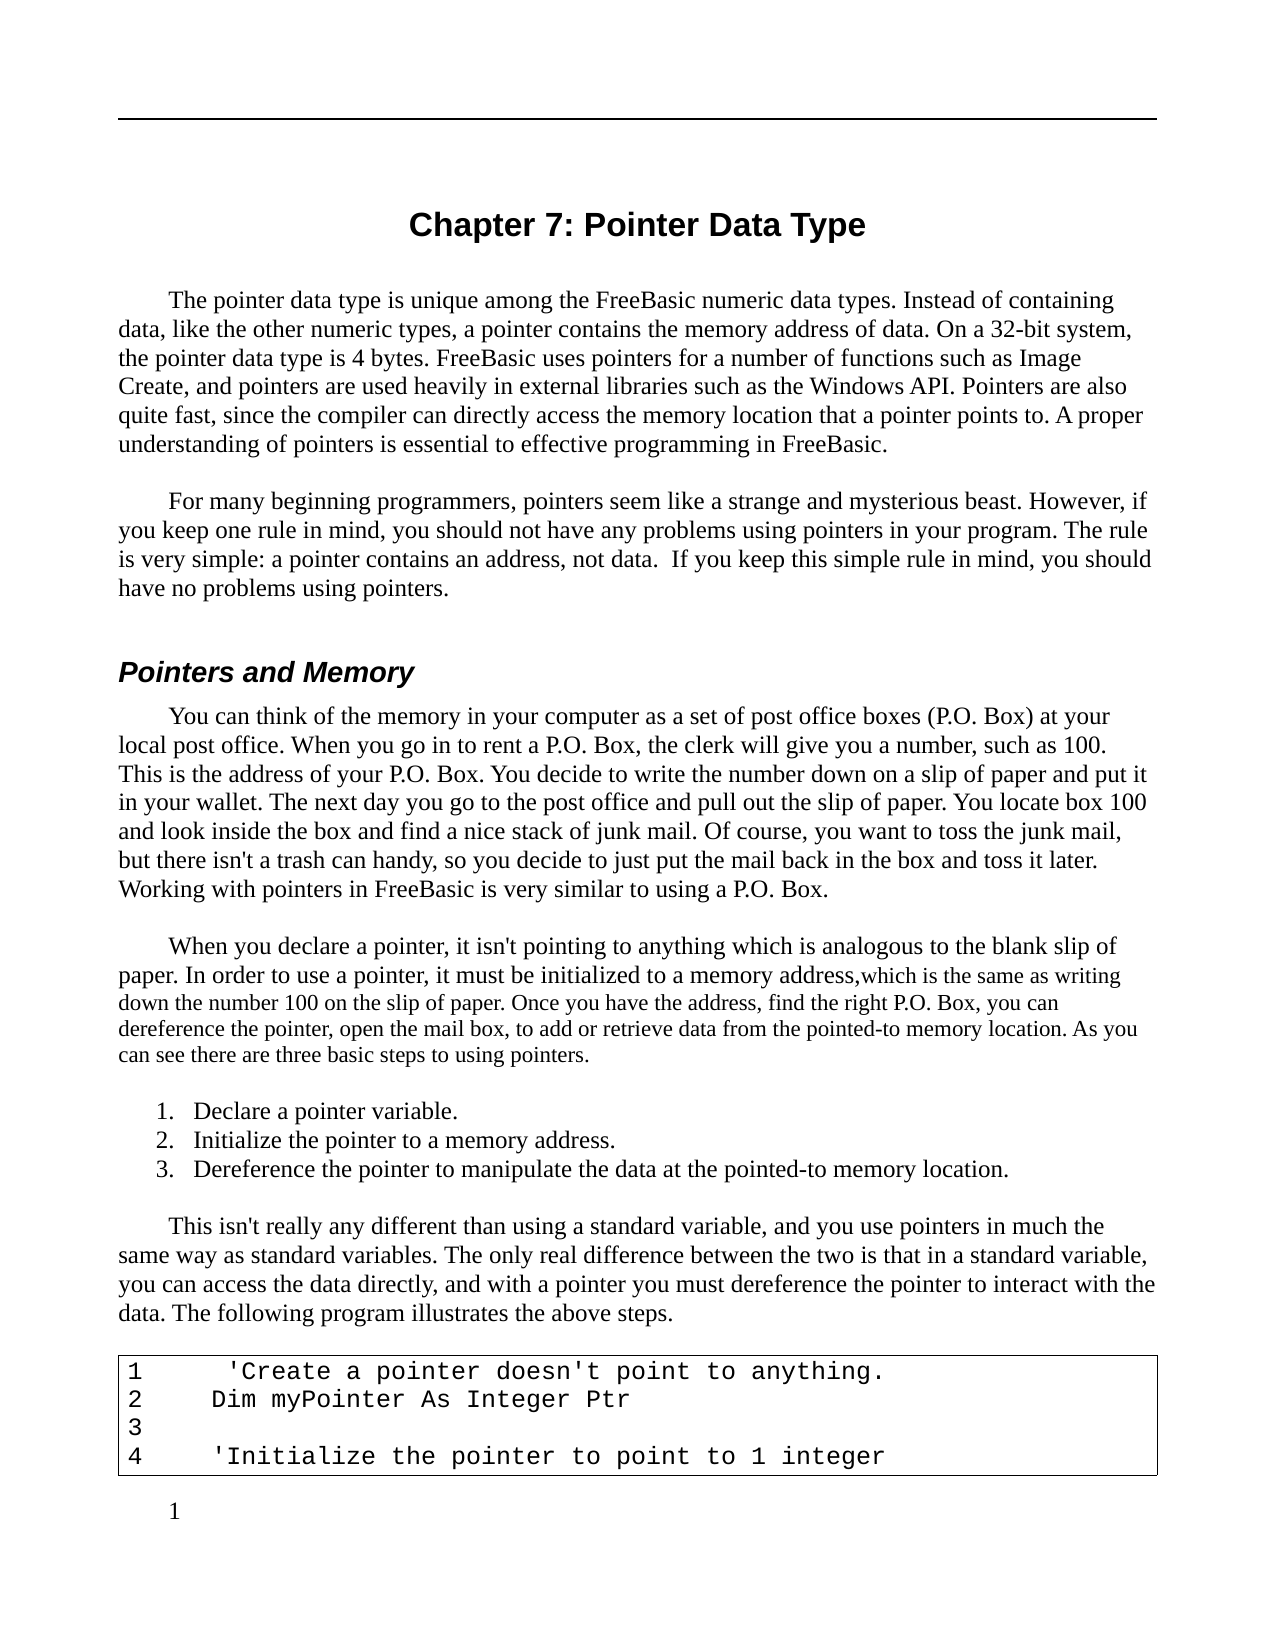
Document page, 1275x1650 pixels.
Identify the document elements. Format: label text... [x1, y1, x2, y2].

list Initialize the pointer to a memory address. [156, 1125, 1157, 1154]
text The pointer data type is unique among the FreeBasic numeric data types. Instead of containing data, like the other numeric types, a pointer contains the memory address of data. On a 32-bit system, the pointer data type is 4 bytes. FreeBasic uses pointers for a number of functions such as Image Create, and pointers are used heavily in external libraries such as the Windows API. Pointers are also quite fast, since the compiler can directly access the memory location that a pointer points to. A proper understanding of pointers is essential to effective programming in FreeBasic. [118, 285, 1157, 458]
text For many beginning programmers, pointers seem like a strange and mysterious beast. However, if you keep one rule in mind, you should not have any problems using pointers in your program. The rule is very simple: a pointer contains an address, not data. If you keep this simple rule in mind, you should have no problems using pointers. [118, 486, 1157, 601]
list Dereference the pointer to manipulate the data at the pointed-to memory location. [156, 1154, 1157, 1183]
text When you declare a pointer, it isn't pointing to anything which is analogous to the blank slip of paper. In order to use a pointer, it must be initialized to a memory address,which is the same as writing down the number 100 on the slip of paper. Once you have the address, find the right P.O. Box, you can dereference the pointer, open the mail box, to add or retrieve data from the pointed-to memory location. As you can see there are three basic steps to using pointers. [118, 931, 1157, 1068]
subtitle Chapter 7: Pointer Data Type [118, 205, 1157, 244]
table_header 'Create a pointer doesn't point to anything. Dim myPointer As Integer Ptr 'Initialize the pointer to point to 1 integer [202, 1356, 1157, 1475]
table_header 1 2 3 4 [119, 1356, 202, 1475]
text This isn't really any different than using a standard variable, and you use pointers in much the same way as standard variables. The only real difference between the two is that in a standard variable, you can access the data directly, and with a pointer you must dereference the pointer to interact with the data. The following program illustrates the above steps. [118, 1211, 1157, 1326]
subtitle Pointers and Memory [118, 655, 1157, 689]
list Declare a pointer variable. [156, 1096, 1157, 1125]
text You can think of the memory in your computer as a set of post office boxes (P.O. Box) at your local post office. When you go in to rent a P.O. Box, the clerk will give you a number, such as 100. This is the address of your P.O. Box. You decide to write the number down on a slip of paper and put it in your wallet. The next day you go to the post office and pull out the slip of paper. You locate box 100 and look inside the box and find a nice stack of junk mail. Of course, you want to toss the junk mail, but there isn't a trash can handy, so you decide to just put the mail back in the box and toss it later. Working with pointers in FreeBasic is very similar to using a P.O. Box. [118, 701, 1157, 902]
